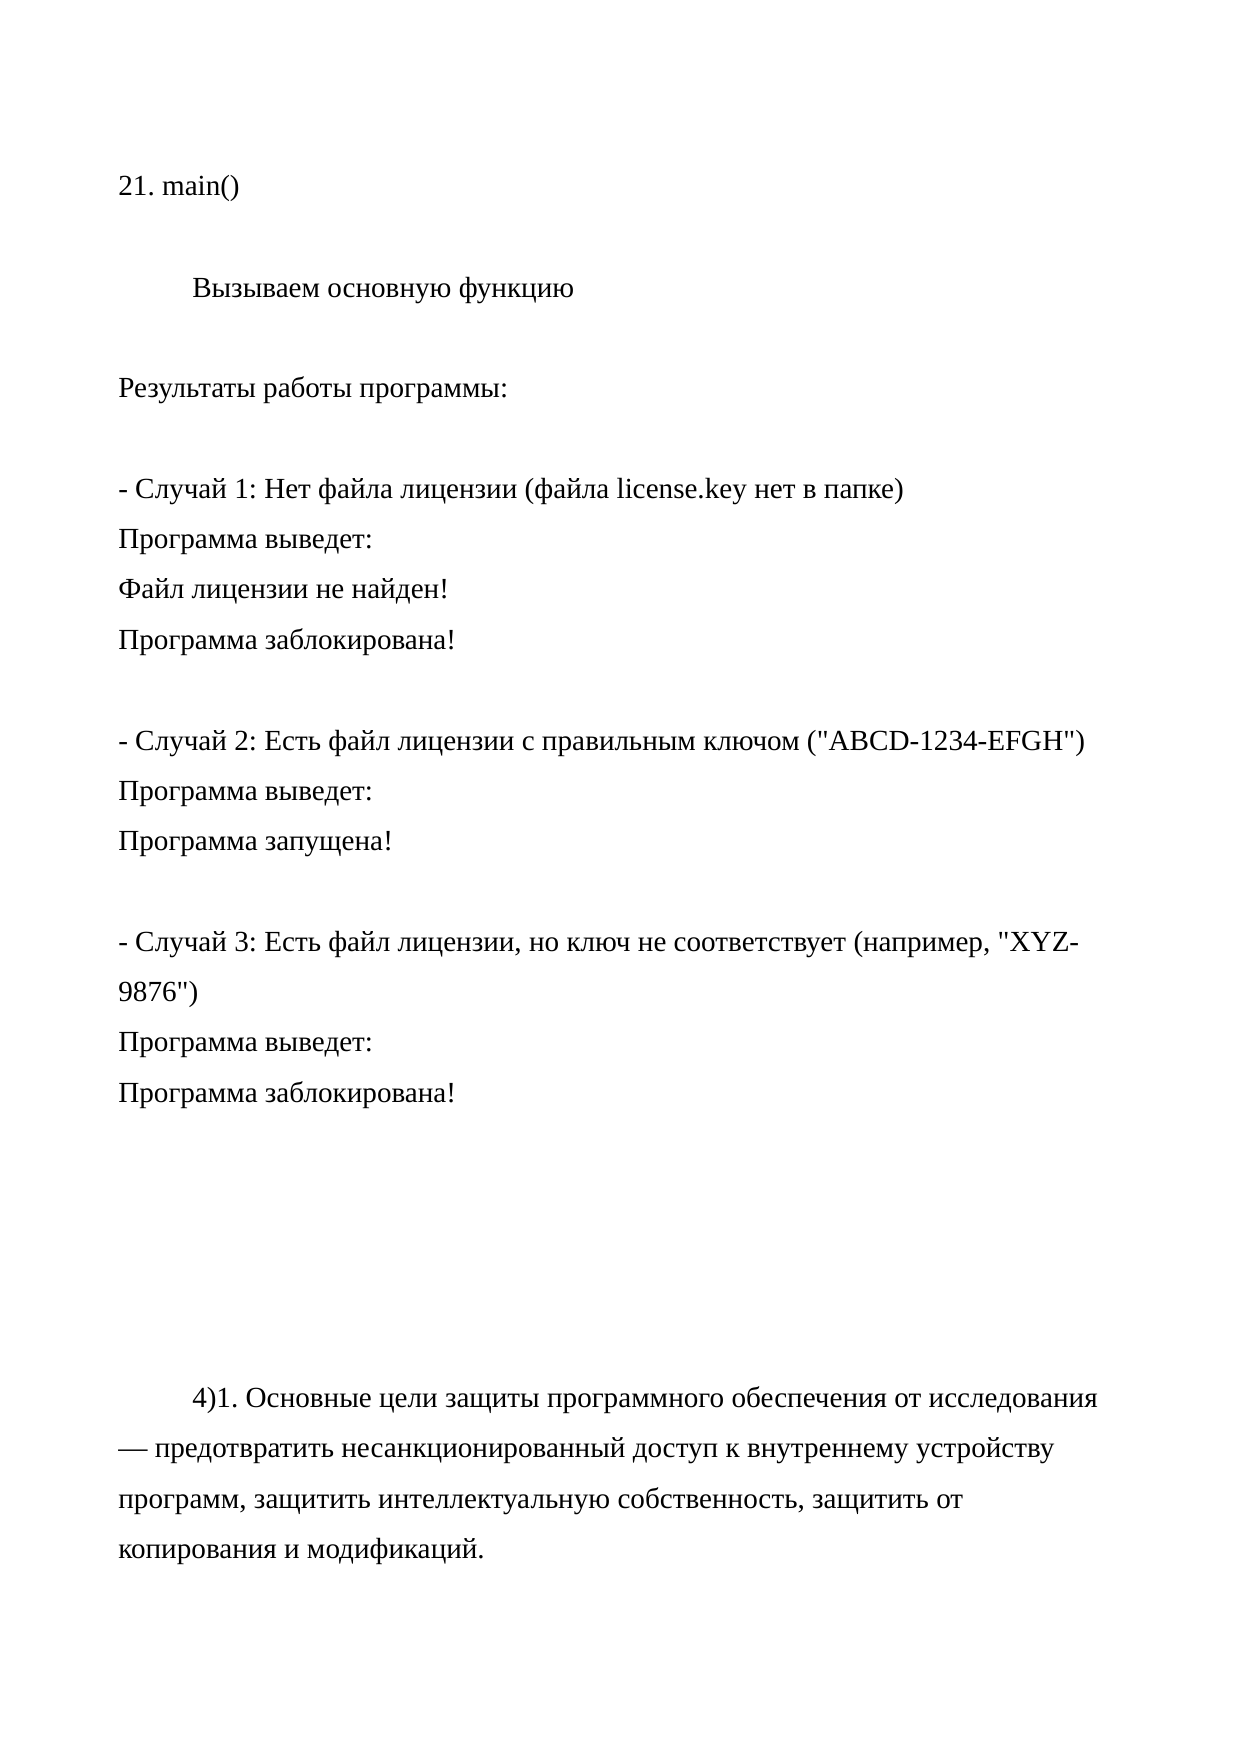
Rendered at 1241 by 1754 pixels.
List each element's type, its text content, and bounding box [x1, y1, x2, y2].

text 4)1. Основные цели защиты программного обеспечения от исследования — предотвратить несанкционированный доступ к внутреннему устройству программ, защитить интеллектуальную собственность, защитить от копирования и модификаций. [118, 1380, 1122, 1615]
text Вызываем основную функцию Результаты работы программы: - Случай 1: Нет файла лицензии (файла license.key нет в папке) Программа выведет: Файл лицензии не найден! Программа заблокирована! - Случай 2: Есть файл лицензии с правильным ключом ("ABCD-1234-EFGH") Программа выведет: Программа запущена! - Случай 3: Есть файл лицензии, но ключ не соответствует (например, "XYZ-9876") Программа выведет: Программа заблокирована! [118, 270, 1122, 1108]
text 21. main() [118, 118, 1122, 202]
